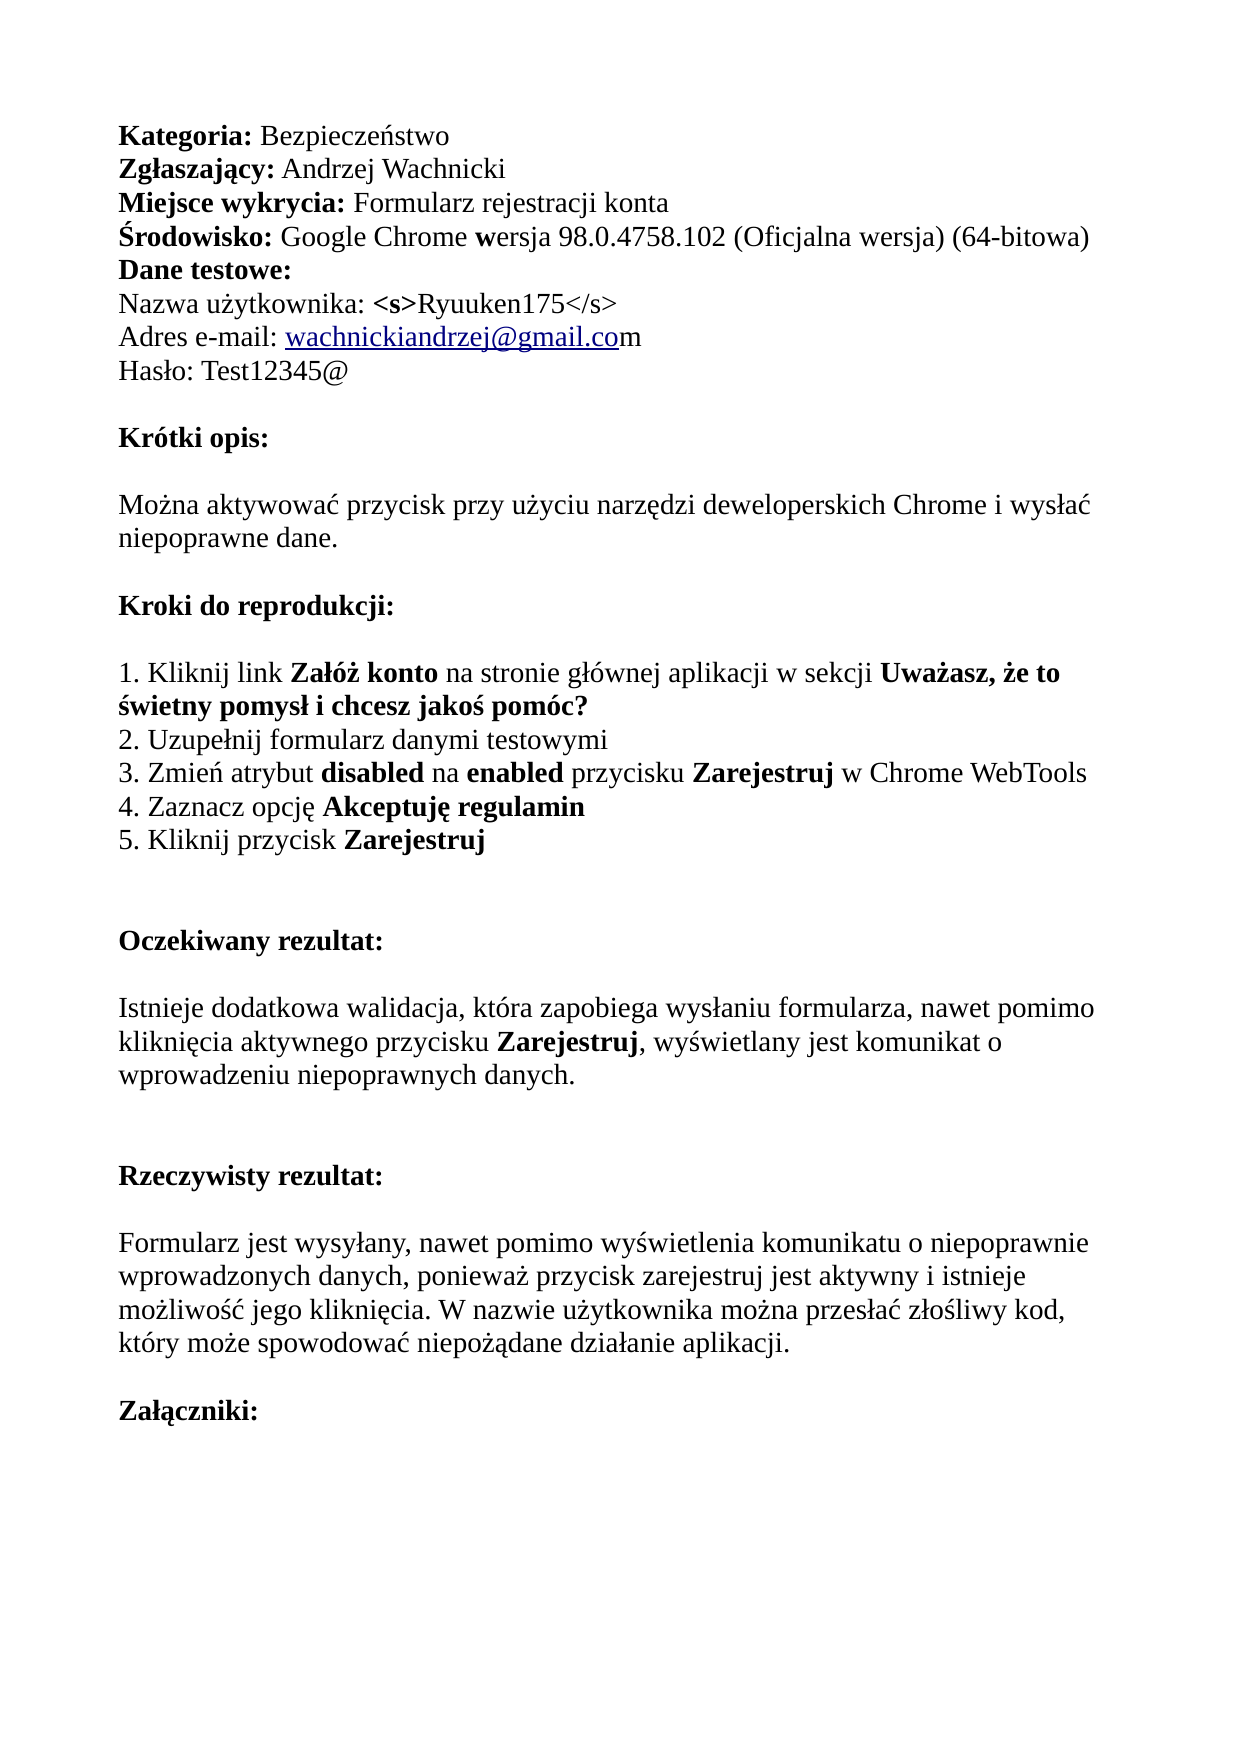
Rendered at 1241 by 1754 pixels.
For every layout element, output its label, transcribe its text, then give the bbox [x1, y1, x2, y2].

text 3. Zmień atrybut disabled na enabled przycisku Zarejestruj w Chrome WebTools [118, 755, 1122, 789]
text Kroki do reprodukcji: [118, 588, 1122, 621]
text Załączniki: [118, 1393, 1122, 1426]
text Oczekiwany rezultat: [118, 923, 1122, 957]
text Kategoria: Bezpieczeństwo [118, 118, 1122, 152]
text 5. Kliknij przycisk Zarejestruj [118, 822, 1122, 856]
text Środowisko: Google Chrome wersja 98.0.4758.102 (Oficjalna wersja) (64-bitowa) [118, 219, 1122, 252]
text Istnieje dodatkowa walidacja, która zapobiega wysłaniu formularza, nawet pomimo kliknięcia aktywnego przycisku Zarejestruj, wyświetlany jest komunikat o wprowadzeniu niepoprawnych danych. [118, 990, 1122, 1091]
text 2. Uzupełnij formularz danymi testowymi [118, 722, 1122, 755]
text Można aktywować przycisk przy użyciu narzędzi deweloperskich Chrome i wysłać niepoprawne dane. [118, 487, 1122, 554]
text Nazwa użytkownika: <s>Ryuuken175</s> [118, 286, 1122, 319]
text 4. Zaznacz opcję Akceptuję regulamin [118, 789, 1122, 822]
text Rzeczywisty rezultat: [118, 1158, 1122, 1191]
text Adres e-mail: wachnickiandrzej@gmail.com [118, 319, 1122, 353]
text Formularz jest wysyłany, nawet pomimo wyświetlenia komunikatu o niepoprawnie wprowadzonych danych, ponieważ przycisk zarejestruj jest aktywny i istnieje możliwość jego kliknięcia. W nazwie użytkownika można przesłać złośliwy kod, który może spowodować niepożądane działanie aplikacji. [118, 1225, 1122, 1359]
text Dane testowe: [118, 252, 1122, 286]
text 1. Kliknij link Załóż konto na stronie głównej aplikacji w sekcji Uważasz, że to świetny pomysł i chcesz jakoś pomóc? [118, 655, 1122, 722]
text Hasło: Test12345@ [118, 353, 1122, 386]
text Miejsce wykrycia: Formularz rejestracji konta [118, 185, 1122, 219]
text Krótki opis: [118, 420, 1122, 453]
text Zgłaszający: Andrzej Wachnicki [118, 152, 1122, 185]
